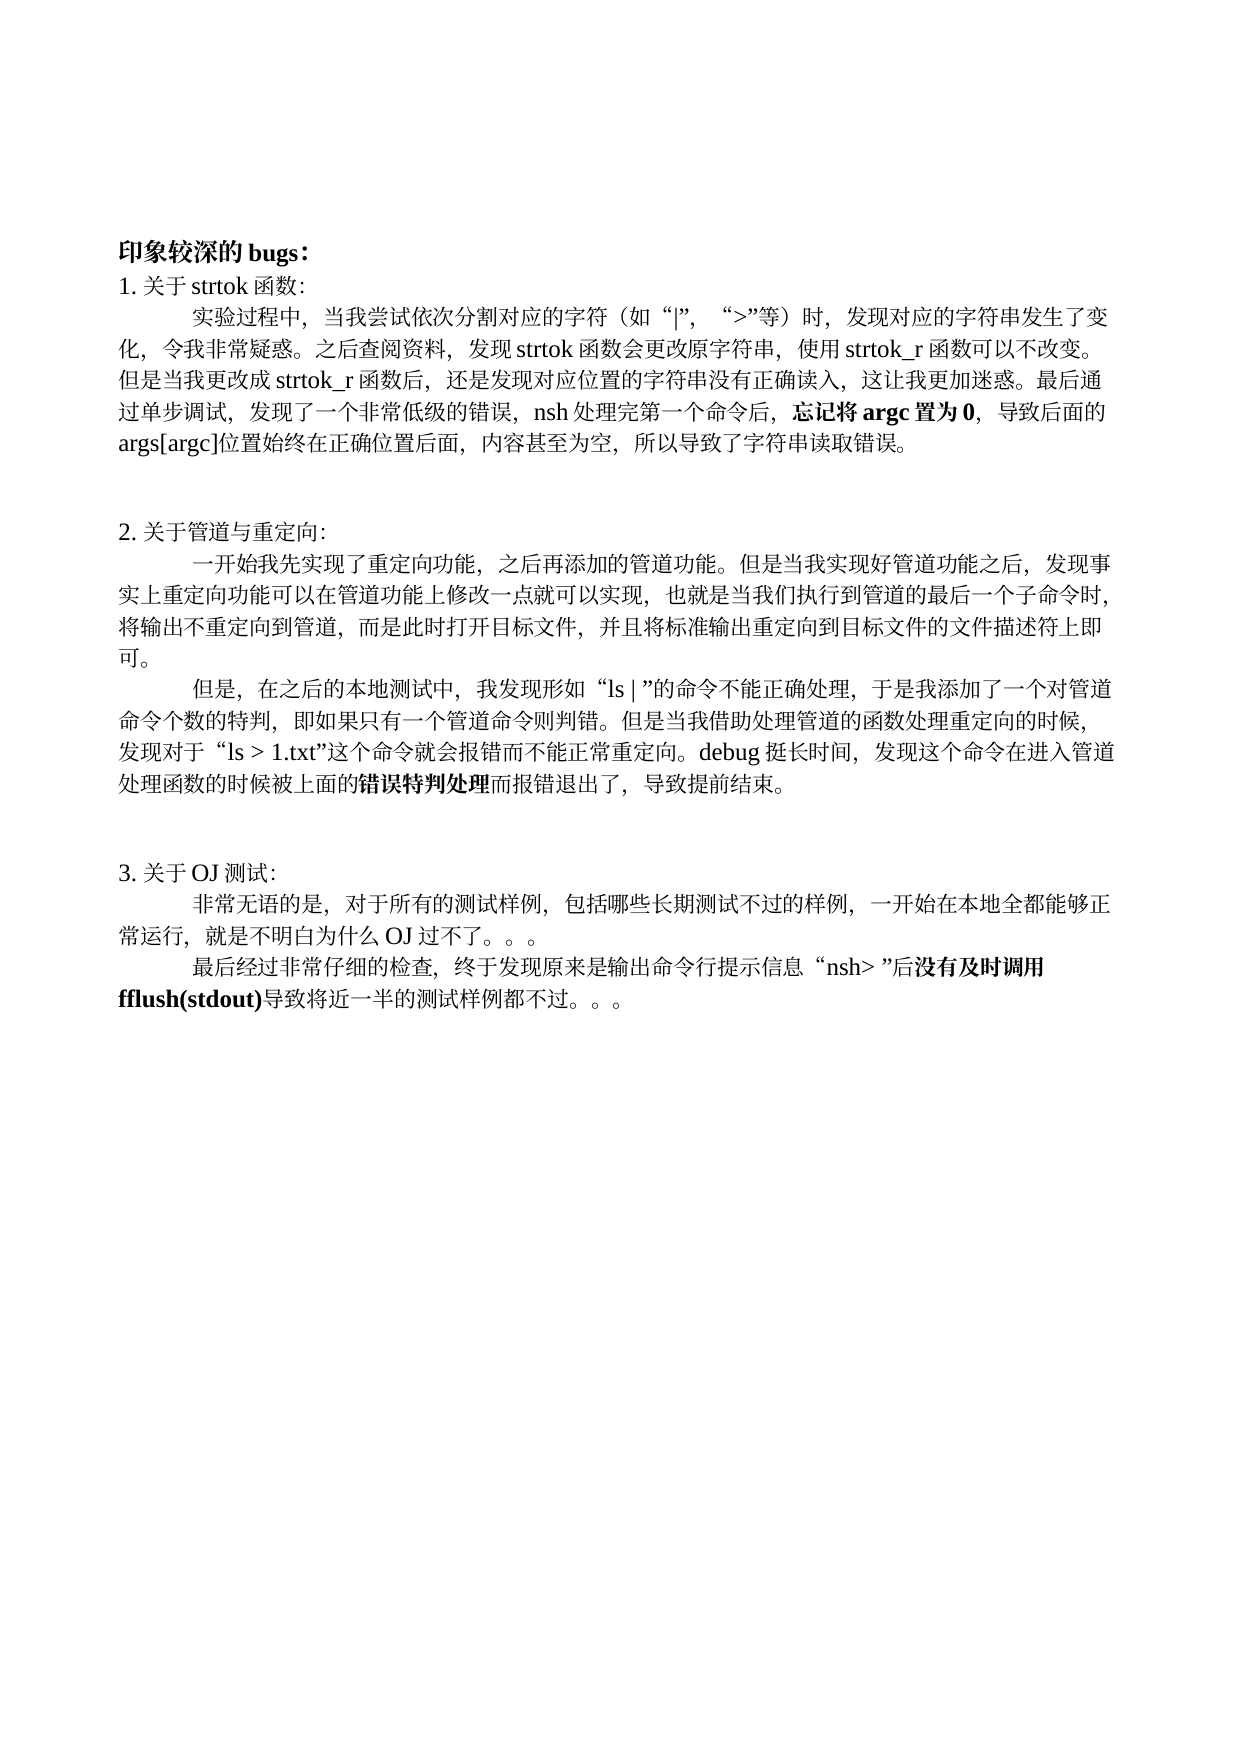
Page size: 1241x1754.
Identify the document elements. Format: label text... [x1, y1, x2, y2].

text 1. 关于strtok函数： [118, 269, 1122, 301]
text 3. 关于OJ测试： [118, 856, 1122, 887]
text 一开始我先实现了重定向功能，之后再添加的管道功能。但是当我实现好管道功能之后，发现事实上重定向功能可以在管道功能上修改一点就可以实现，也就是当我们执行到管道的最后一个子命令时，将输出不重定向到管道，而是此时打开目标文件，并且将标准输出重定向到目标文件的文件描述符上即可。 [118, 547, 1122, 673]
text 2. 关于管道与重定向： [118, 515, 1122, 547]
text 非常无语的是，对于所有的测试样例，包括哪些长期测试不过的样例，一开始在本地全都能够正常运行，就是不明白为什么OJ过不了。。。 [118, 887, 1122, 950]
text 但是，在之后的本地测试中，我发现形如“ls | ”的命令不能正确处理，于是我添加了一个对管道命令个数的特判，即如果只有一个管道命令则判错。但是当我借助处理管道的函数处理重定向的时候，发现对于“ls > 1.txt”这个命令就会报错而不能正常重定向。debug挺长时间，发现这个命令在进入管道处理函数的时候被上面的错误特判处理而报错退出了，导致提前结束。 [118, 673, 1122, 798]
text 实验过程中，当我尝试依次分割对应的字符（如“|”，“>”等）时，发现对应的字符串发生了变化，令我非常疑惑。之后查阅资料，发现strtok函数会更改原字符串，使用strtok_r函数可以不改变。但是当我更改成strtok_r函数后，还是发现对应位置的字符串没有正确读入，这让我更加迷惑。最后通过单步调试，发现了一个非常低级的错误，nsh处理完第一个命令后，忘记将argc置为0，导致后面的args[argc]位置始终在正确位置后面，内容甚至为空，所以导致了字符串读取错误。 [118, 301, 1122, 458]
text 印象较深的bugs： [118, 233, 1122, 269]
text 最后经过非常仔细的检查，终于发现原来是输出命令行提示信息“nsh> ”后没有及时调用fflush(stdout)导致将近一半的测试样例都不过。。。 [118, 950, 1122, 1013]
